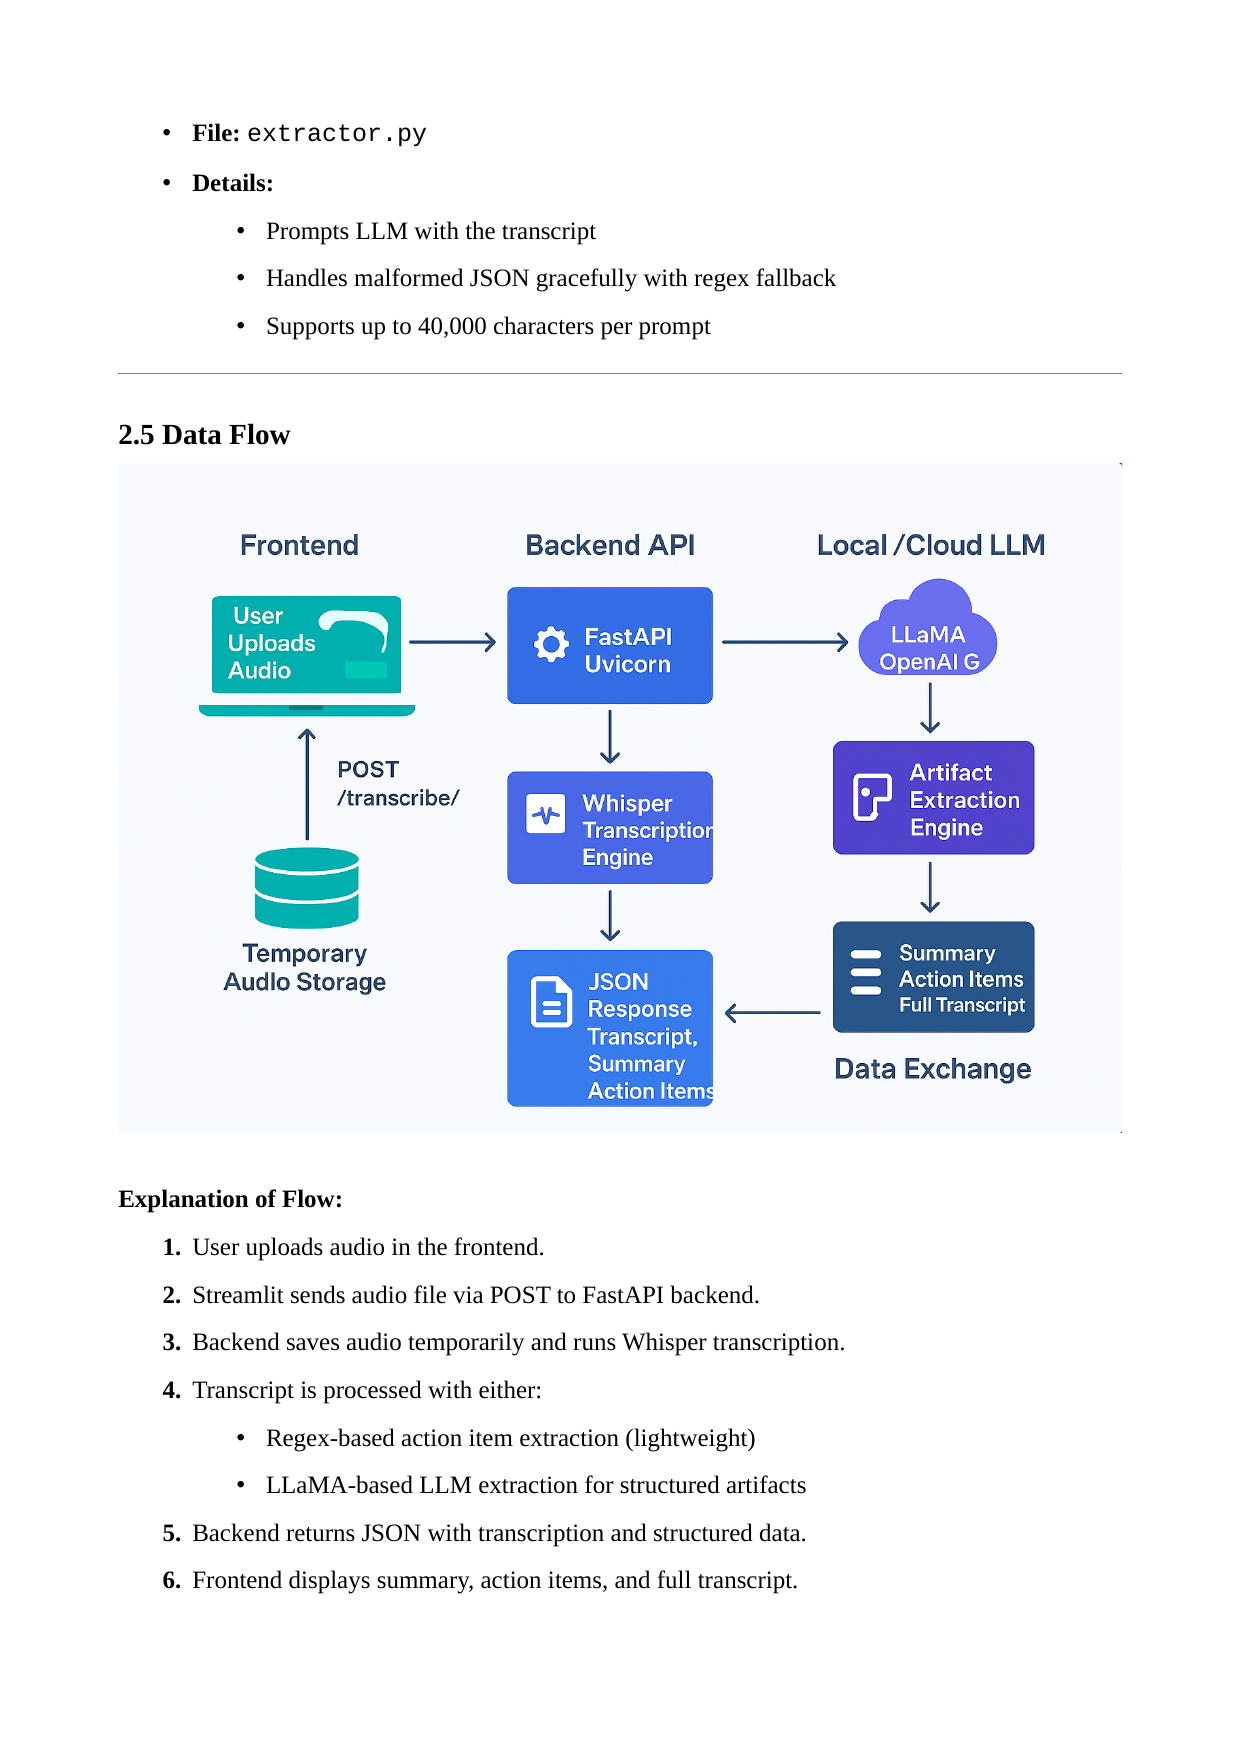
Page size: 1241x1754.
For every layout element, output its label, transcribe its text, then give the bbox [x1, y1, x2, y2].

list File: extractor.py [162, 118, 1122, 149]
list Transcript is processed with either: [162, 1375, 1122, 1404]
list Frontend displays summary, action items, and full transcript. [162, 1565, 1122, 1594]
list Supports up to 40,000 characters per prompt [236, 311, 1122, 340]
list Handles malformed JSON gracefully with regex fallback [236, 263, 1122, 292]
list Details: [162, 168, 1122, 197]
list User uploads audio in the frontend. [162, 1232, 1122, 1261]
text Explanation of Flow: [118, 1184, 1122, 1213]
picture [118, 463, 1123, 1133]
list Regex-based action item extraction (lightweight) [236, 1423, 1122, 1451]
list Prompts LLM with the transcript [236, 216, 1122, 244]
list Backend saves audio temporarily and runs Whisper transcription. [162, 1327, 1122, 1356]
list LLaMA-based LLM extraction for structured artifacts [236, 1470, 1122, 1499]
list Streamlit sends audio file via POST to FastAPI backend. [162, 1280, 1122, 1308]
list Backend returns JSON with transcription and structured data. [162, 1518, 1122, 1547]
subtitle 2.5 Data Flow [118, 417, 1122, 451]
